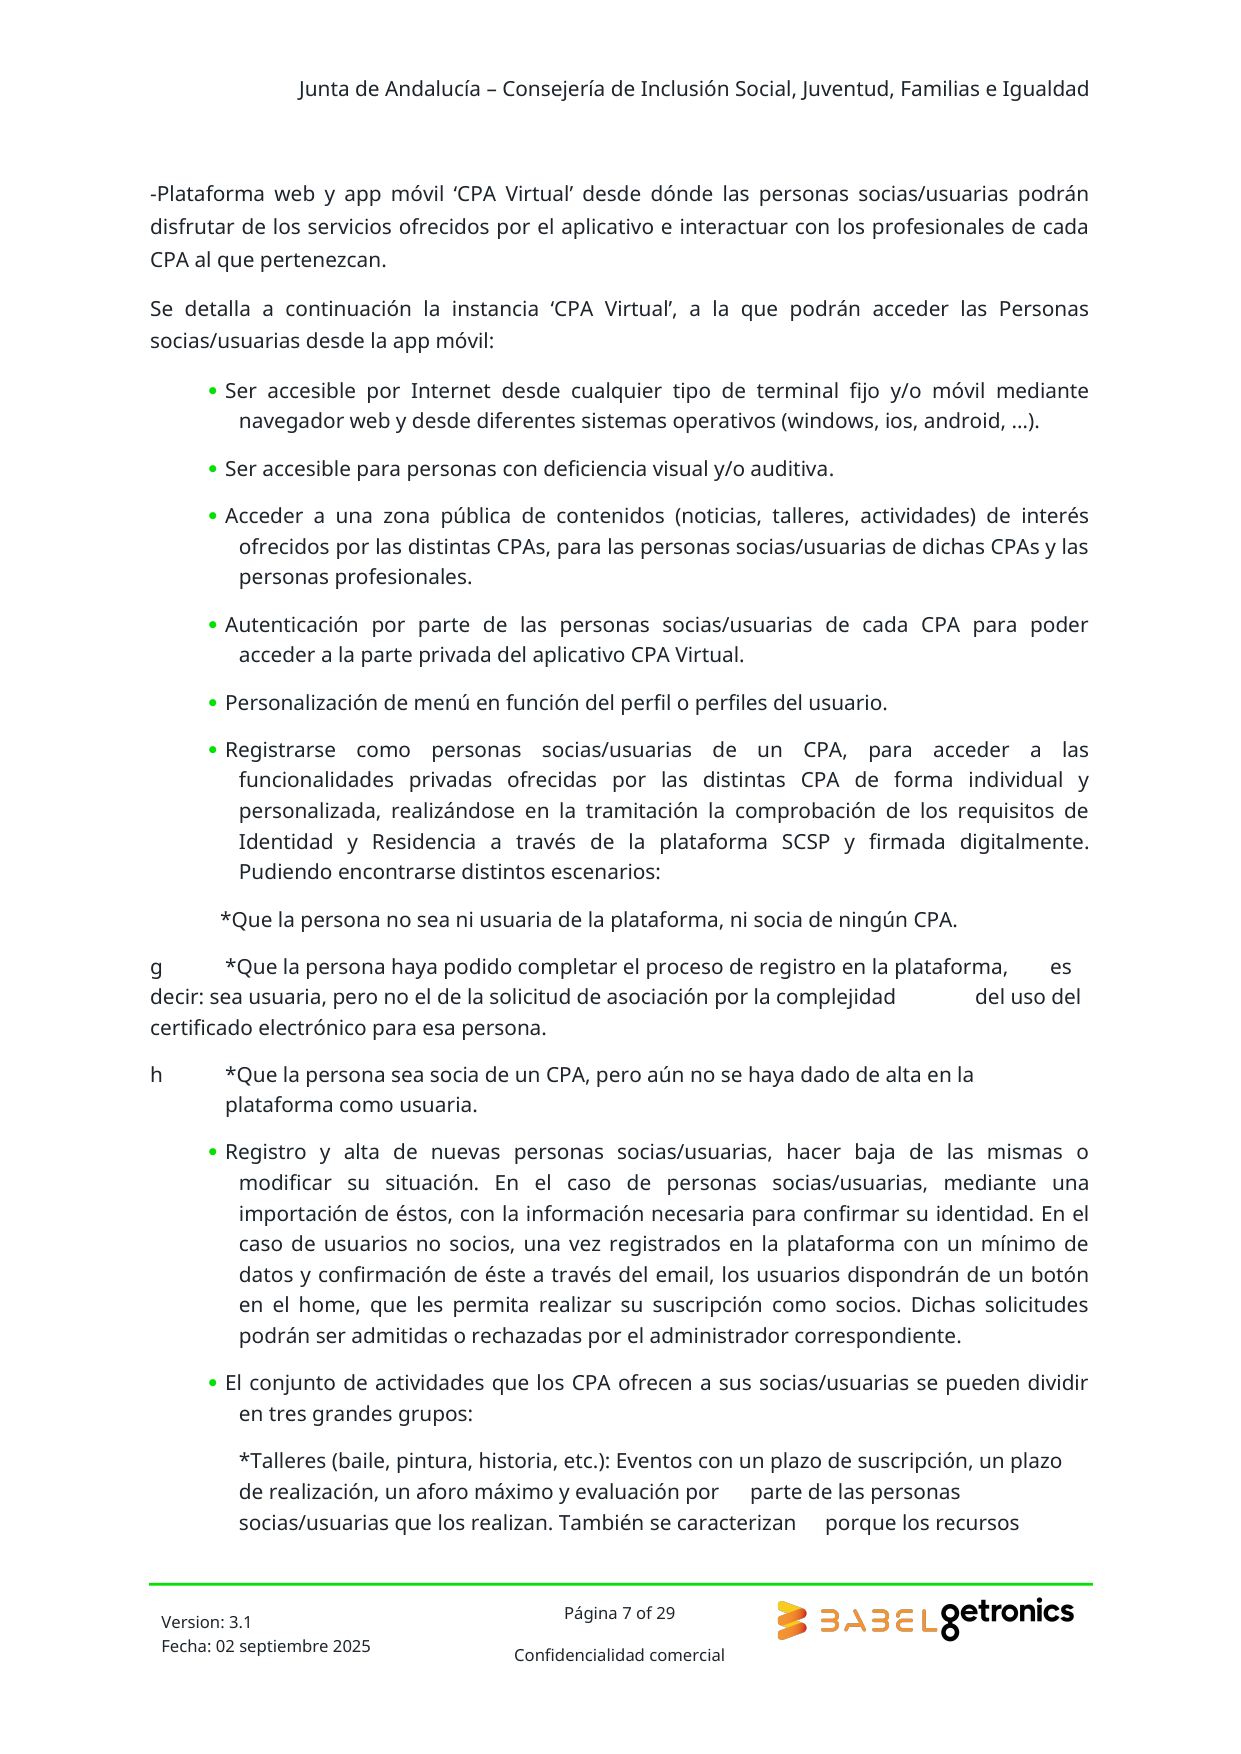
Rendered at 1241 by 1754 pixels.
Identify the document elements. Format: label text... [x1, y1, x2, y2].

list Ser accesible para personas con deficiencia visual y/o auditiva. [209, 454, 1090, 482]
list El conjunto de actividades que los CPA ofrecen a sus socias/usuarias se pueden dividir en tres grandes grupos: [209, 1368, 1090, 1427]
list Se detalla a continuación la instancia ‘CPA Virtual’, a la que podrán acceder las Personas socias/usuarias desde la app móvil: [150, 294, 1090, 355]
list Ser accesible por Internet desde cualquier tipo de terminal fijo y/o móvil mediante navegador web y desde diferentes sistemas operativos (windows, ios, android, …). [209, 376, 1090, 435]
list *Talleres (baile, pintura, historia, etc.): Eventos con un plazo de suscripción, un plazo de realización, un aforo máximo y evaluación por parte de las personas socias/usuarias que los realizan. También se caracterizan porque los recursos [209, 1446, 1090, 1536]
list Registro y alta de nuevas personas socias/usuarias, hacer baja de las mismas o modificar su situación. En el caso de personas socias/usuarias, mediante una importación de éstos, con la información necesaria para confirmar su identidad. En el caso de usuarios no socios, una vez registrados en la plataforma con un mínimo de datos y confirmación de éste a través del email, los usuarios dispondrán de un botón en el home, que les permita realizar su suscripción como socios. Dichas solicitudes podrán ser admitidas o rechazadas por el administrador correspondiente. [209, 1137, 1090, 1349]
list Registrarse como personas socias/usuarias de un CPA, para acceder a las funcionalidades privadas ofrecidas por las distintas CPA de forma individual y personalizada, realizándose en la tramitación la comprobación de los requisitos de Identidad y Residencia a través de la plataforma SCSP y firmada digitalmente. Pudiendo encontrarse distintos escenarios: [209, 735, 1090, 886]
list Autenticación por parte de las personas socias/usuarias de cada CPA para poder acceder a la parte privada del aplicativo CPA Virtual. [209, 610, 1090, 669]
picture [777, 1594, 1078, 1646]
list *Que la persona sea socia de un CPA, pero aún no se haya dado de alta en la plataforma como usuaria. [150, 1060, 1090, 1119]
list *Que la persona no sea ni usuaria de la plataforma, ni socia de ningún CPA. [209, 905, 1090, 933]
text -Plataforma web y app móvil ‘CPA Virtual’ desde dónde las personas socias/usuarias podrán disfrutar de los servicios ofrecidos por el aplicativo e interactuar con los profesionales de cada CPA al que pertenezcan. [150, 179, 1090, 273]
list *Que la persona haya podido completar el proceso de registro en la plataforma, es decir: sea usuaria, pero no el de la solicitud de asociación por la complejidad del uso del certificado electrónico para esa persona. [150, 952, 1090, 1041]
list Acceder a una zona pública de contenidos (noticias, talleres, actividades) de interés ofrecidos por las distintas CPAs, para las personas socias/usuarias de dichas CPAs y las personas profesionales. [209, 501, 1090, 591]
list Personalización de menú en función del perfil o perfiles del usuario. [209, 688, 1090, 716]
